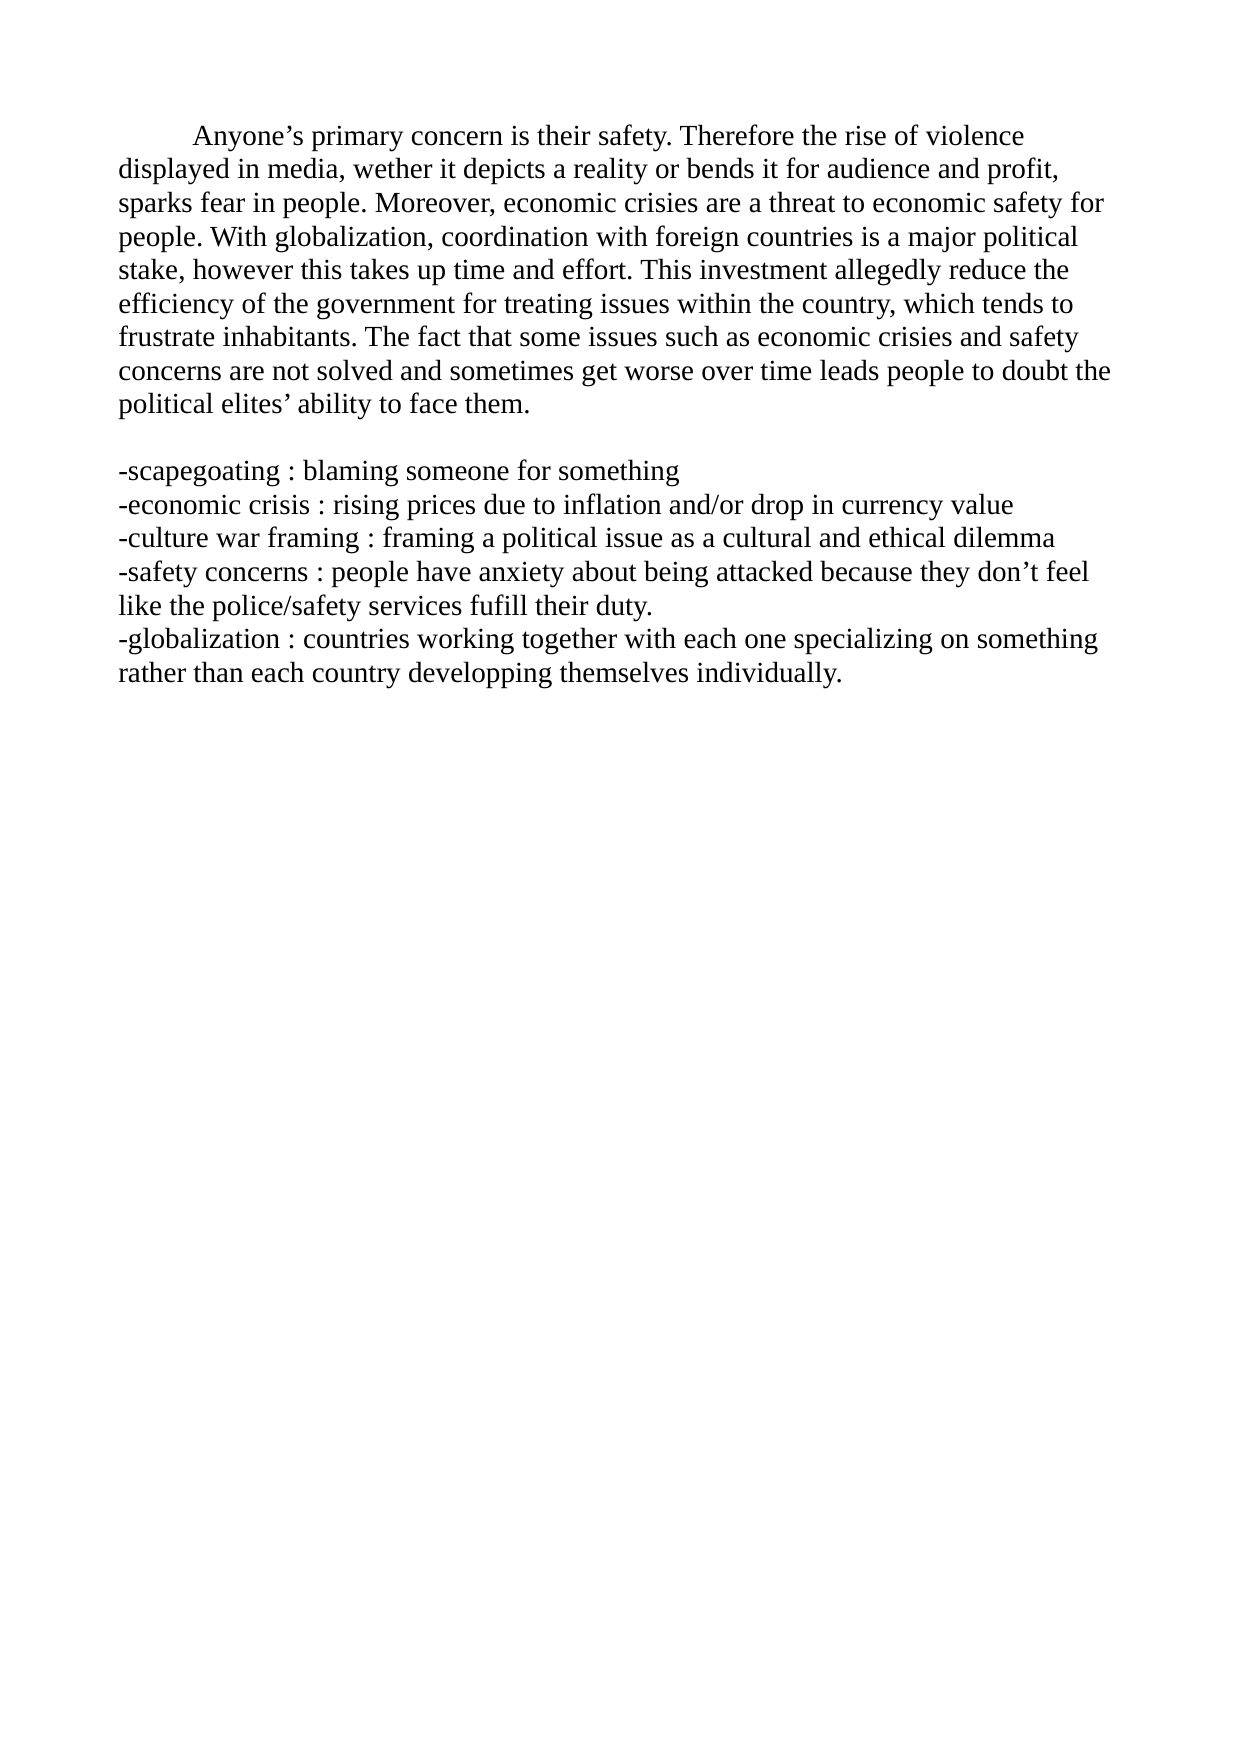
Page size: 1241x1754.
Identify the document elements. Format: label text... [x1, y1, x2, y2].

text -globalization : countries working together with each one specializing on something rather than each country developping themselves individually. [118, 621, 1122, 688]
text -culture war framing : framing a political issue as a cultural and ethical dilemma [118, 521, 1122, 554]
text Anyone’s primary concern is their safety. Therefore the rise of violence displayed in media, wether it depicts a reality or bends it for audience and profit, sparks fear in people. Moreover, economic crisies are a threat to economic safety for people. With globalization, coordination with foreign countries is a major political stake, however this takes up time and effort. This investment allegedly reduce the efficiency of the government for treating issues within the country, which tends to frustrate inhabitants. The fact that some issues such as economic crisies and safety concerns are not solved and sometimes get worse over time leads people to doubt the political elites’ ability to face them. [118, 118, 1122, 420]
text -safety concerns : people have anxiety about being attacked because they don’t feel like the police/safety services fufill their duty. [118, 554, 1122, 621]
text -economic crisis : rising prices due to inflation and/or drop in currency value [118, 487, 1122, 521]
text -scapegoating : blaming someone for something [118, 453, 1122, 487]
